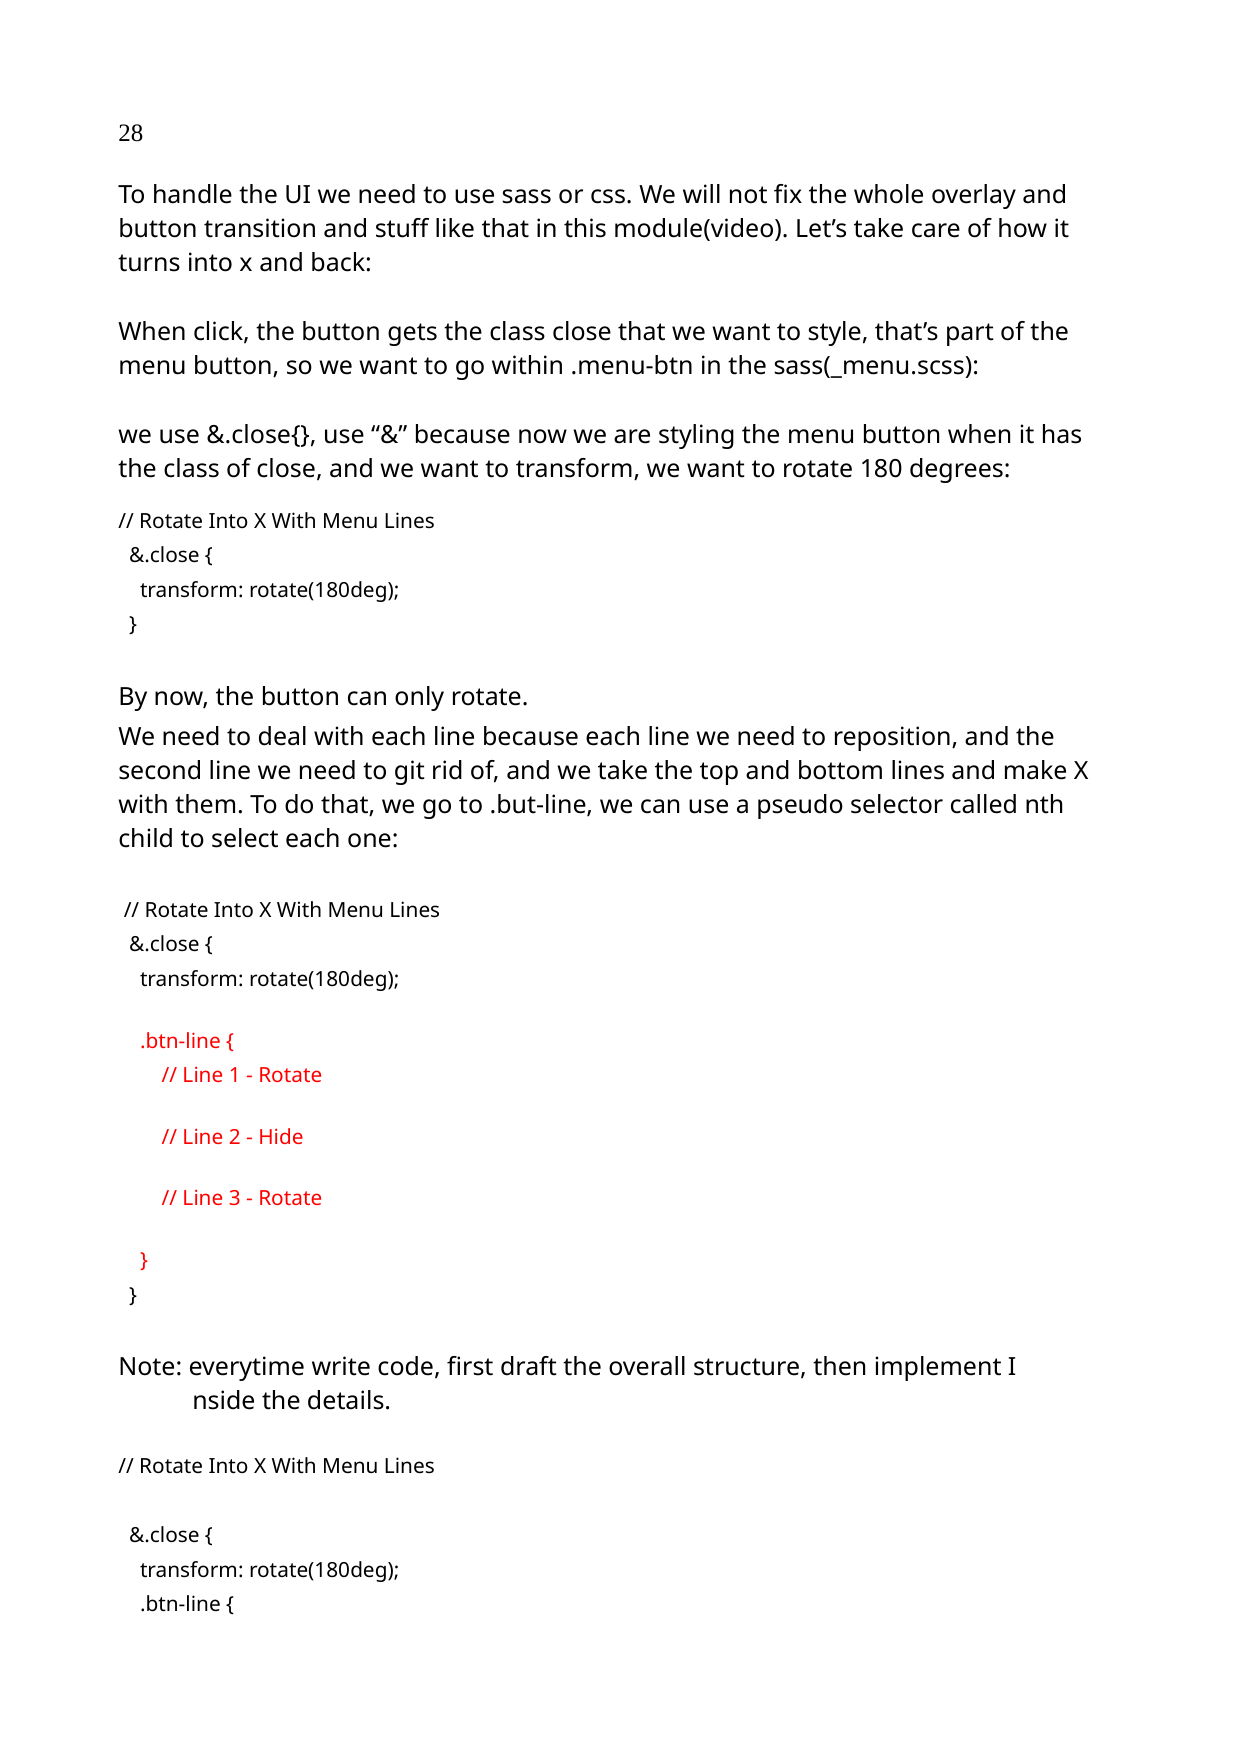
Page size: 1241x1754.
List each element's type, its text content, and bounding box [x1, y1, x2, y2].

text When click, the button gets the class close that we want to style, that’s part of the menu button, so we want to go within .menu-btn in the sass(_menu.scss): [118, 314, 1122, 382]
text &.close { [118, 1520, 1122, 1549]
text // Rotate Into X With Menu Lines [118, 1451, 1122, 1480]
text By now, the button can only rotate. [118, 678, 1122, 712]
text // Line 3 - Rotate [118, 1183, 1122, 1212]
text To handle the UI we need to use sass or css. We will not fix the whole overlay and button transition and stuff like that in this module(video). Let’s take care of how it turns into x and back: [118, 176, 1122, 278]
text // Line 1 - Rotate [118, 1060, 1122, 1089]
text transform: rotate(180deg); [118, 964, 1122, 992]
text Note: everytime write code, first draft the overall structure, then implement I nside the details. [118, 1349, 1122, 1417]
text } [118, 609, 1122, 638]
text // Rotate Into X With Menu Lines [118, 895, 1122, 923]
text .btn-line { [118, 1589, 1122, 1618]
text transform: rotate(180deg); [118, 575, 1122, 603]
text // Line 2 - Hide [118, 1122, 1122, 1150]
text &.close { [118, 540, 1122, 569]
text // Rotate Into X With Menu Lines [118, 506, 1122, 534]
text } [118, 1245, 1122, 1274]
text transform: rotate(180deg); [118, 1555, 1122, 1583]
text } [118, 1280, 1122, 1308]
text we use &.close{}, use “&” because now we are styling the menu button when it has the class of close, and we want to transform, we want to rotate 180 degrees: [118, 417, 1122, 485]
text We need to deal with each line because each line we need to reposition, and the second line we need to git rid of, and we take the top and bottom lines and make X with them. To do that, we go to .but-line, we can use a pseudo selector called nth child to select each one: [118, 718, 1122, 854]
text &.close { [118, 929, 1122, 958]
text .btn-line { [118, 1026, 1122, 1054]
